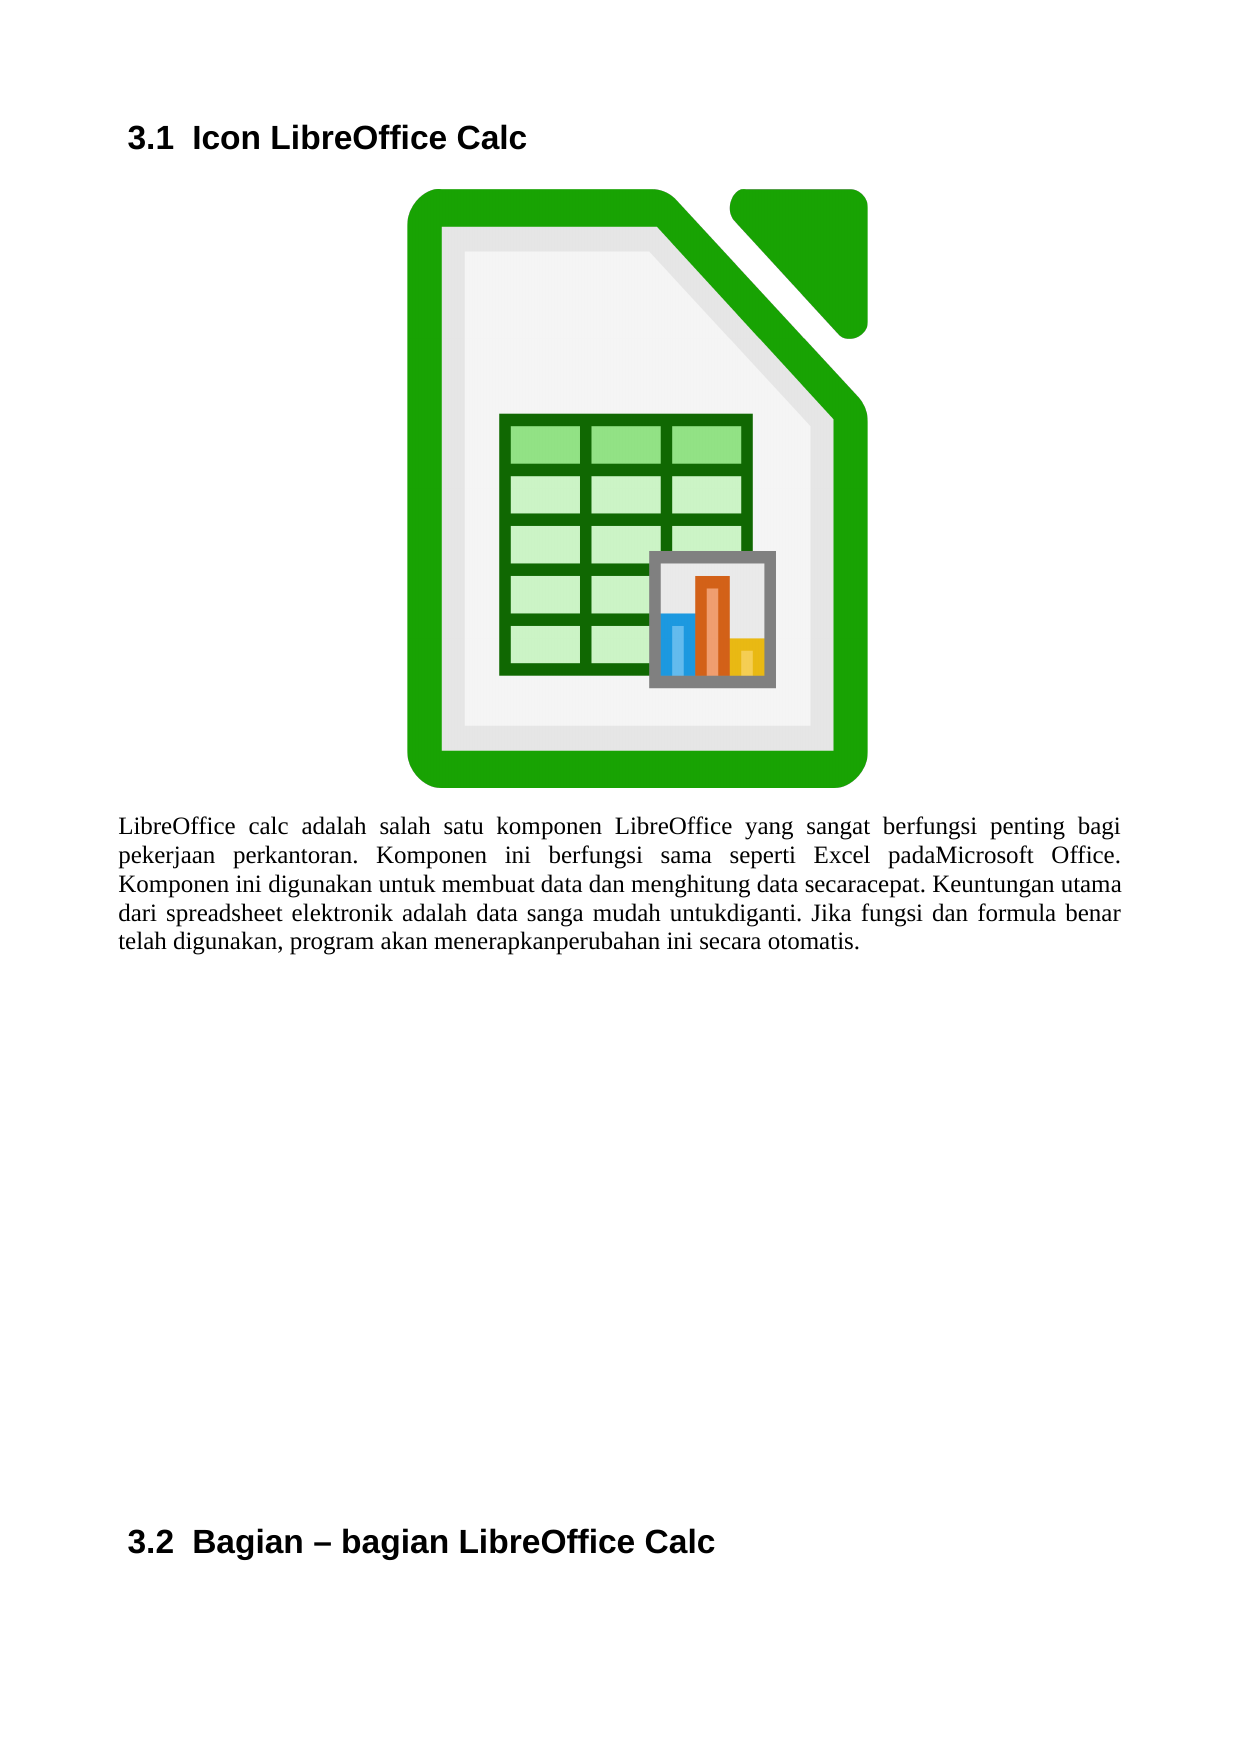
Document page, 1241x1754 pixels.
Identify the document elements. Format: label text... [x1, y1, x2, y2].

text LibreOffice calc adalah salah satu komponen LibreOffice yang sangat berfungsi penting bagi pekerjaan perkantoran. Komponen ini berfungsi sama seperti Excel padaMicrosoft Office. Komponen ini digunakan untuk membuat data dan menghitung data secaracepat. Keuntungan utama dari spreadsheet elektronik adalah data sanga mudah untukdiganti. Jika fungsi dan formula benar telah digunakan, program akan menerapkanperubahan ini secara otomatis. [118, 811, 1122, 955]
subtitle Icon LibreOffice Calc [118, 118, 1122, 157]
picture [407, 189, 868, 788]
subtitle Bagian – bagian LibreOffice Calc [118, 1522, 1122, 1561]
